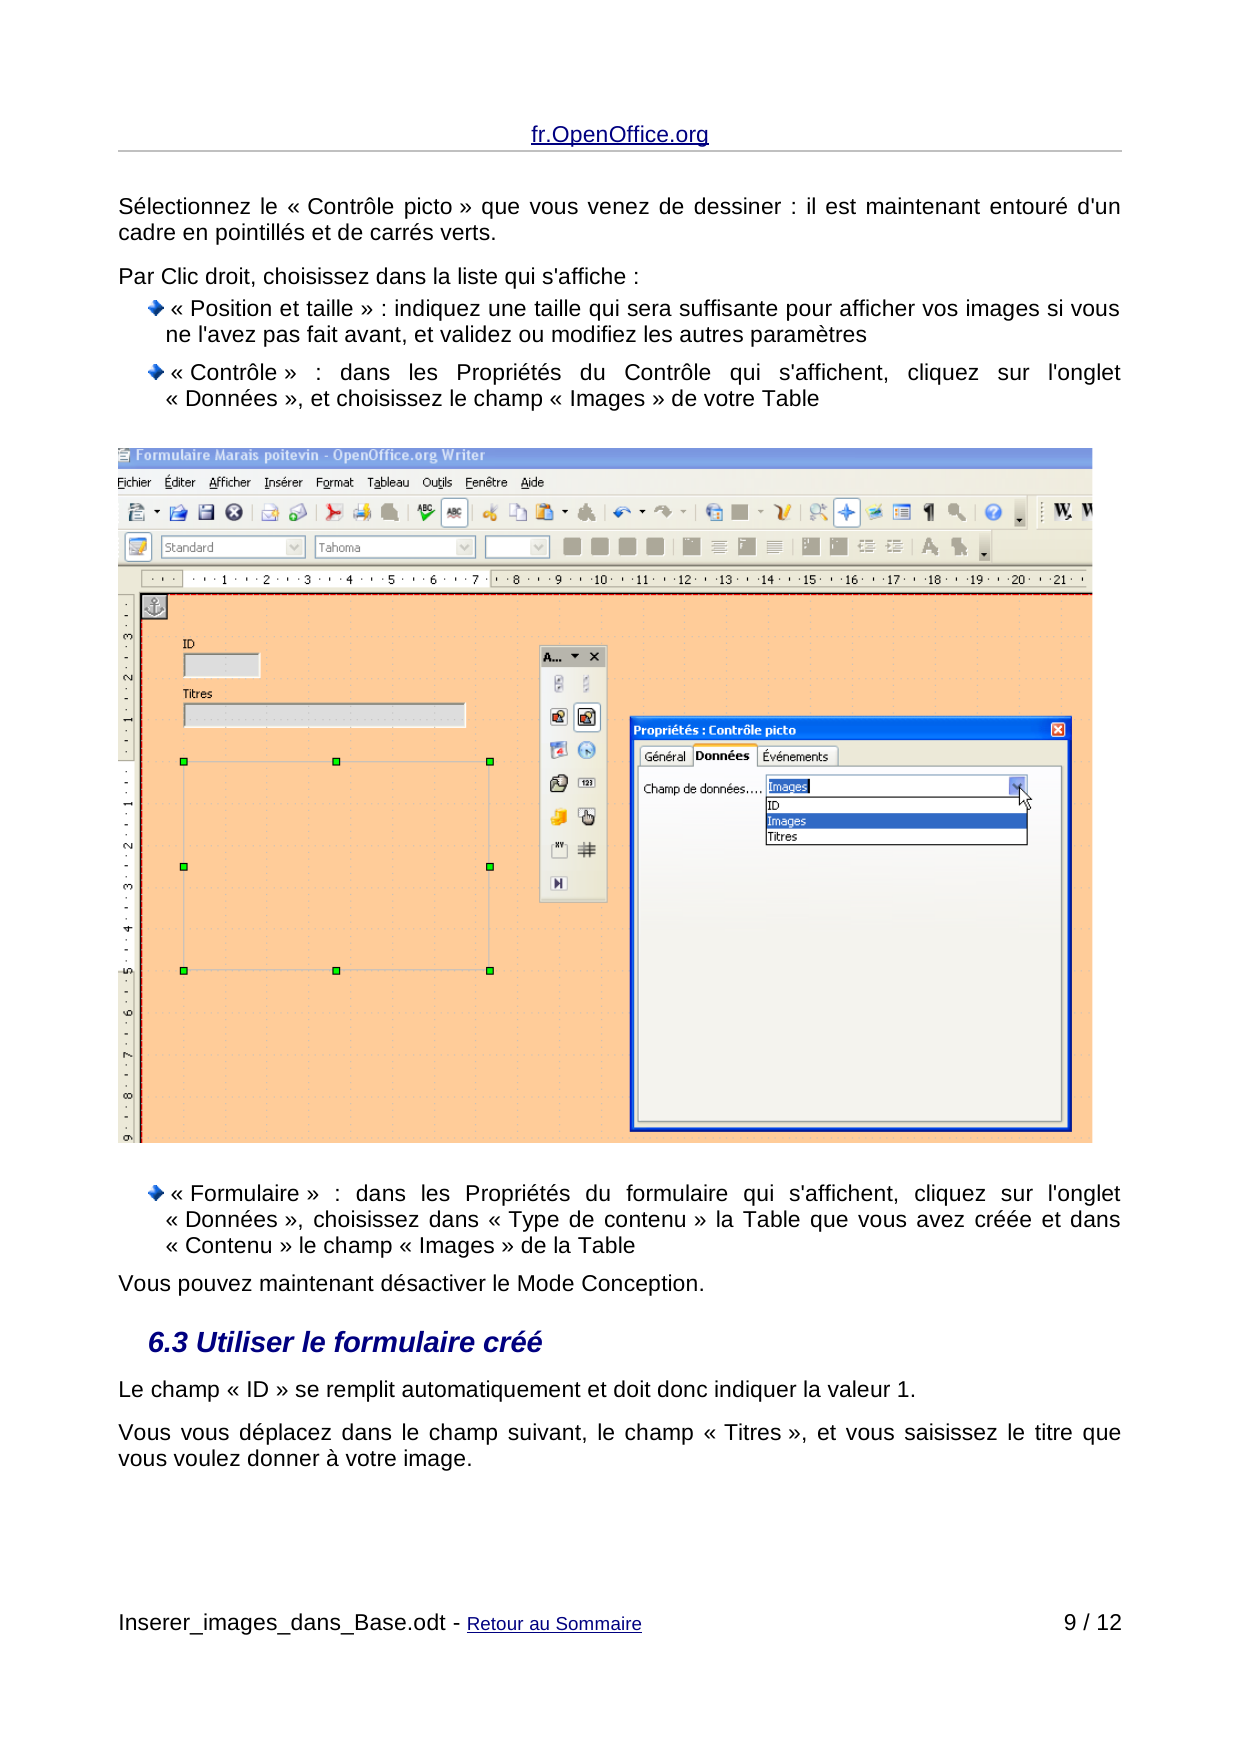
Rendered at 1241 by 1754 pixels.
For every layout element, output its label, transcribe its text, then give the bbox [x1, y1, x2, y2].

list Vous pouvez maintenant désactiver le Mode Conception. [118, 1270, 1122, 1296]
list « Contrôle » : dans les Propriétés du Contrôle qui s'affichent, cliquez sur l'onglet « Données », et choisissez le champ « Images » de votre Table [148, 359, 1122, 411]
text Sélectionnez le « Contrôle picto » que vous venez de dessiner : il est maintenant entouré d'un cadre en pointillés et de carrés verts. [118, 193, 1122, 245]
list « Formulaire » : dans les Propriétés du formulaire qui s'affichent, cliquez sur l'onglet « Données », choisissez dans « Type de contenu » la Table que vous avez créée et dans « Contenu » le champ « Images » de la Table [148, 1180, 1122, 1258]
picture [148, 364, 164, 380]
picture [148, 1185, 164, 1201]
picture [148, 300, 164, 316]
list « Position et taille » : indiquez une taille qui sera suffisante pour afficher vos images si vous ne l'avez pas fait avant, et validez ou modifiez les autres paramètres [148, 295, 1122, 347]
text Le champ « ID » se remplit automatiquement et doit donc indiquer la valeur 1. [118, 1376, 1122, 1402]
text Par Clic droit, choisissez dans la liste qui s'affiche : [118, 263, 1122, 289]
text Vous vous déplacez dans le champ suivant, le champ « Titres », et vous saisissez le titre que vous voulez donner à votre image. [118, 1420, 1122, 1472]
subtitle Utiliser le formulaire créé [148, 1326, 1122, 1358]
picture [118, 448, 1093, 1143]
